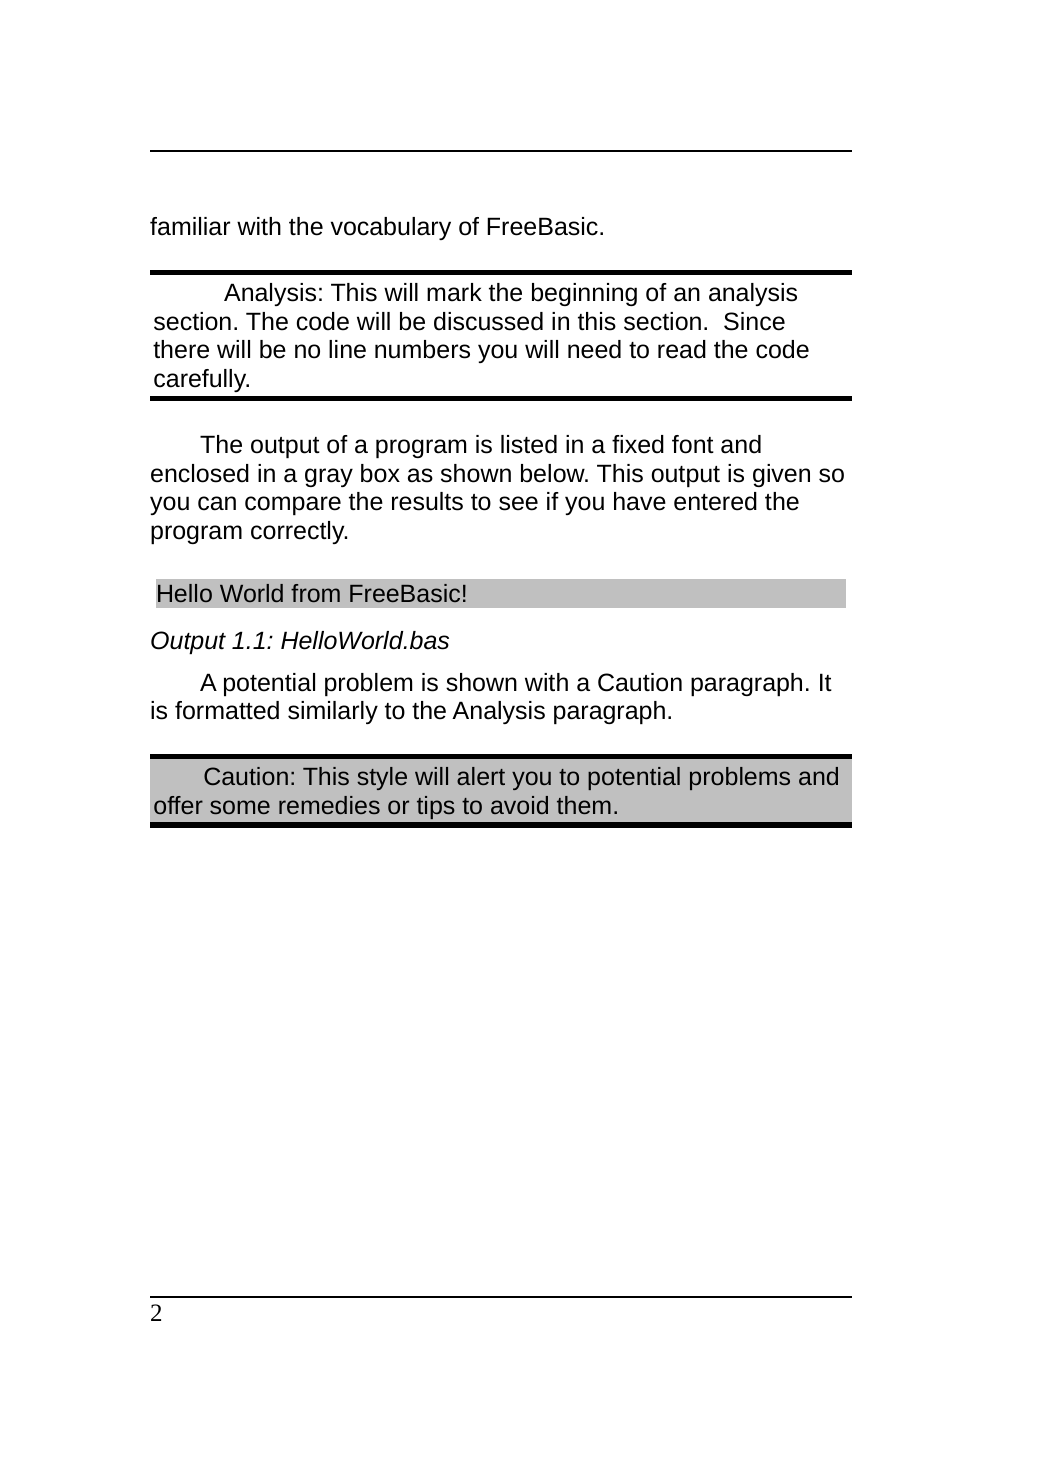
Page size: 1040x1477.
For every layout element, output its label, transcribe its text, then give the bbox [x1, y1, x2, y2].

text A potential problem is shown with a Caution paragraph. It is formatted similarly to the Analysis paragraph. [150, 667, 852, 725]
text Caution: This style will alert you to potential problems and offer some remedies or tips to avoid them. [150, 759, 852, 822]
text Analysis: This will mark the beginning of an analysis section. The code will be discussed in this section. Since there will be no line numbers you will need to read the code carefully. [150, 275, 852, 396]
text Output 1.1: HelloWorld.bas [150, 626, 852, 655]
table_header Hello World from FreeBasic! [150, 574, 852, 614]
text The output of a program is listed in a fixed font and enclosed in a gray box as shown below. This output is given so you can compare the results to see if you have entered the program correctly. [150, 430, 852, 545]
text familiar with the vocabulary of FreeBasic. [150, 212, 852, 241]
